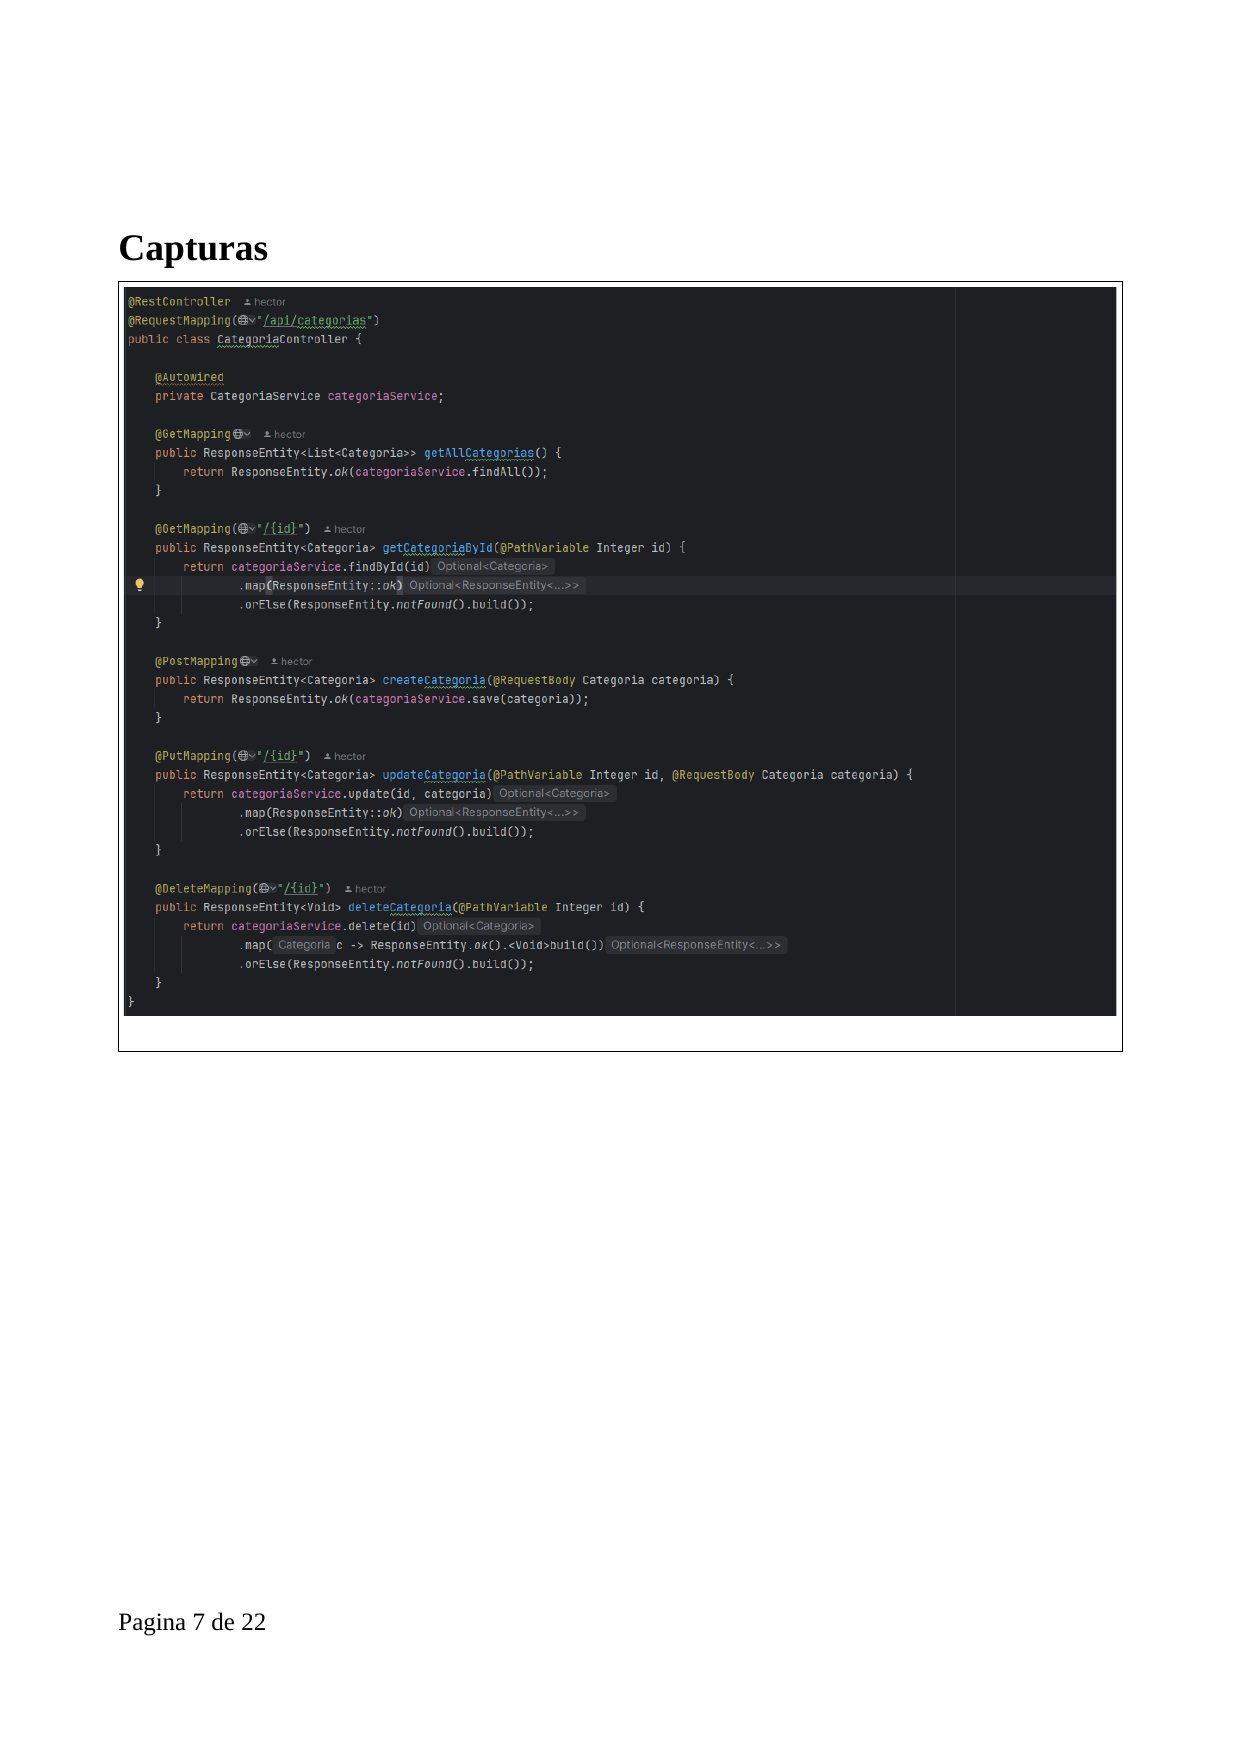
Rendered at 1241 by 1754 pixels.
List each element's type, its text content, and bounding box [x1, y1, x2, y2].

table_header [119, 282, 1122, 1051]
subtitle Capturas [118, 225, 1122, 268]
picture [123, 287, 1117, 1016]
